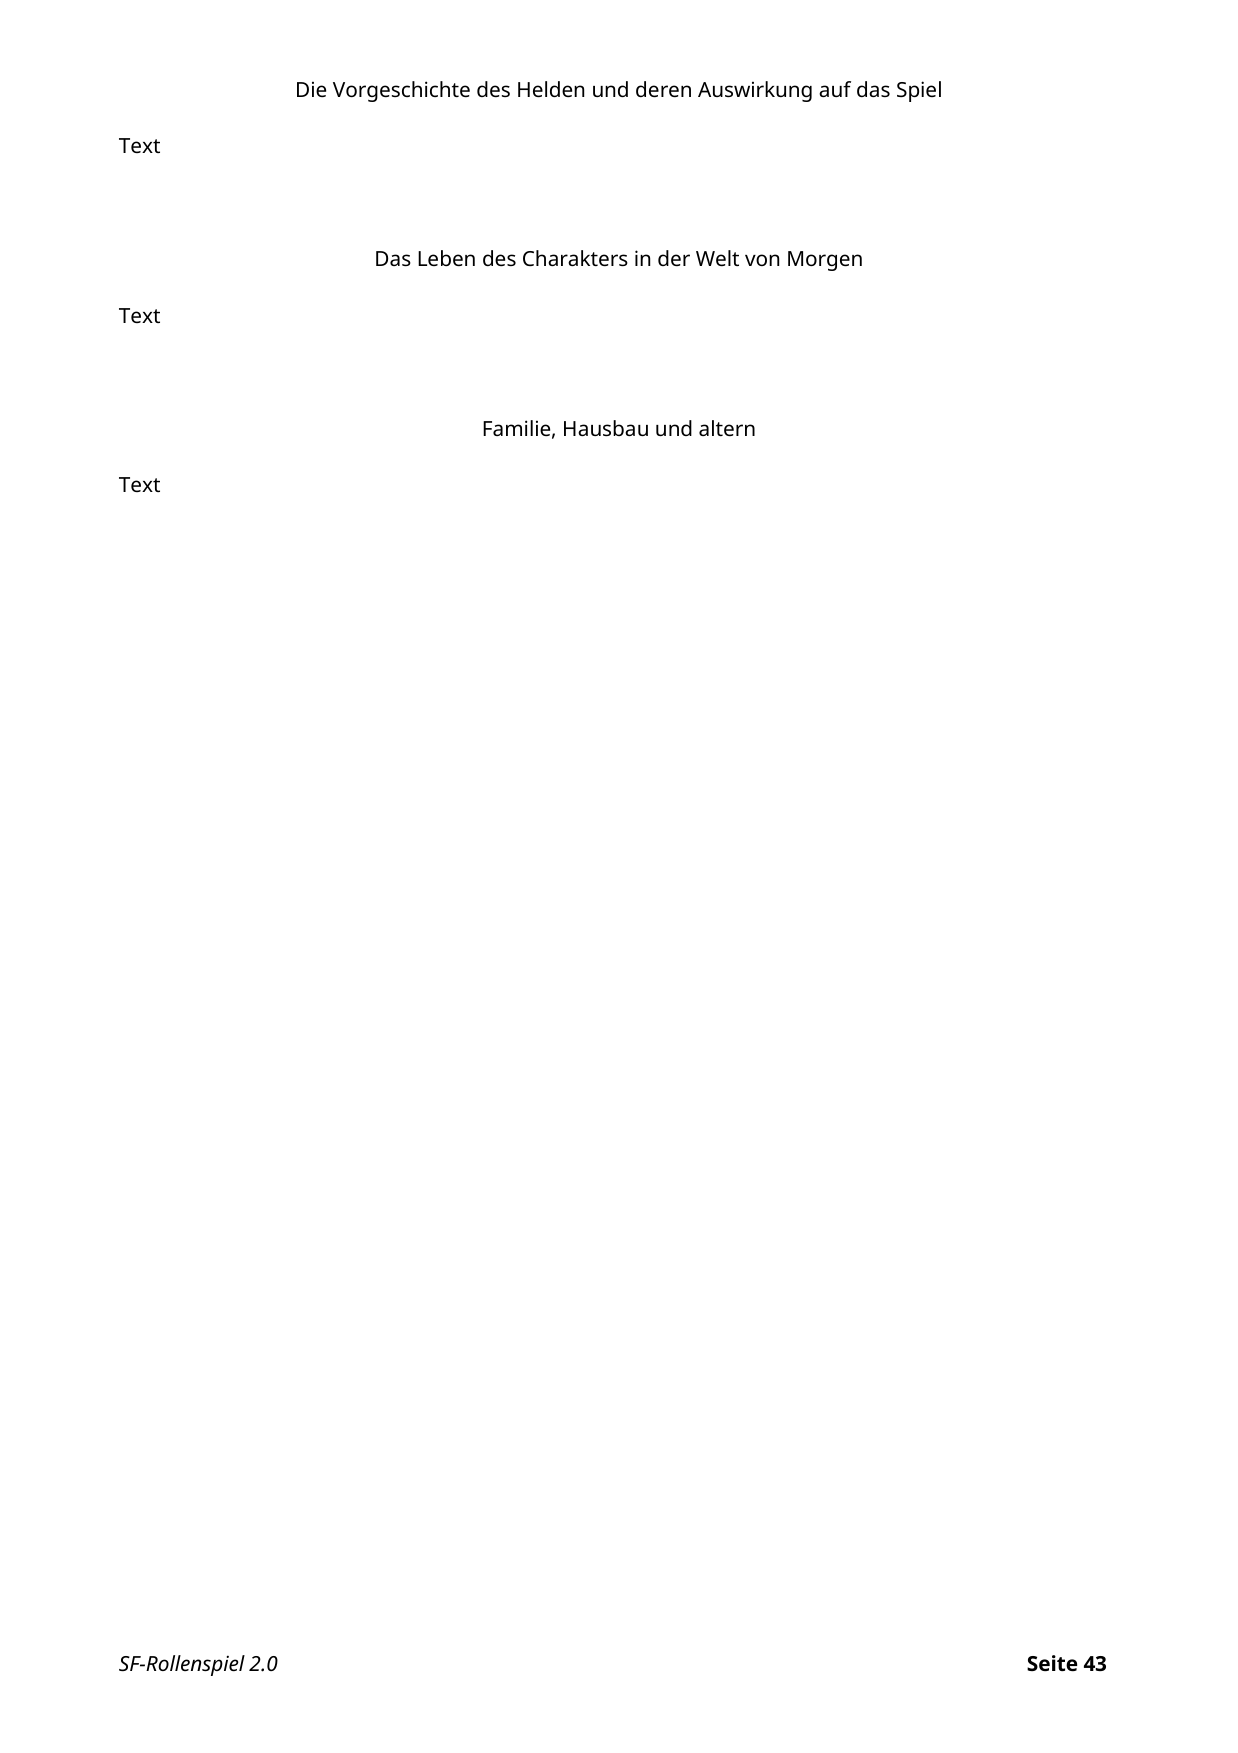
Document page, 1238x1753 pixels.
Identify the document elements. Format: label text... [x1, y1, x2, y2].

text Text [119, 470, 1119, 498]
text Das Leben des Charakters in der Welt von Morgen [119, 244, 1119, 273]
text Familie, Hausbau und altern [119, 414, 1119, 442]
text Die Vorgeschichte des Helden und deren Auswirkung auf das Spiel [119, 75, 1119, 103]
text Text [119, 301, 1119, 329]
text Text [119, 131, 1119, 160]
